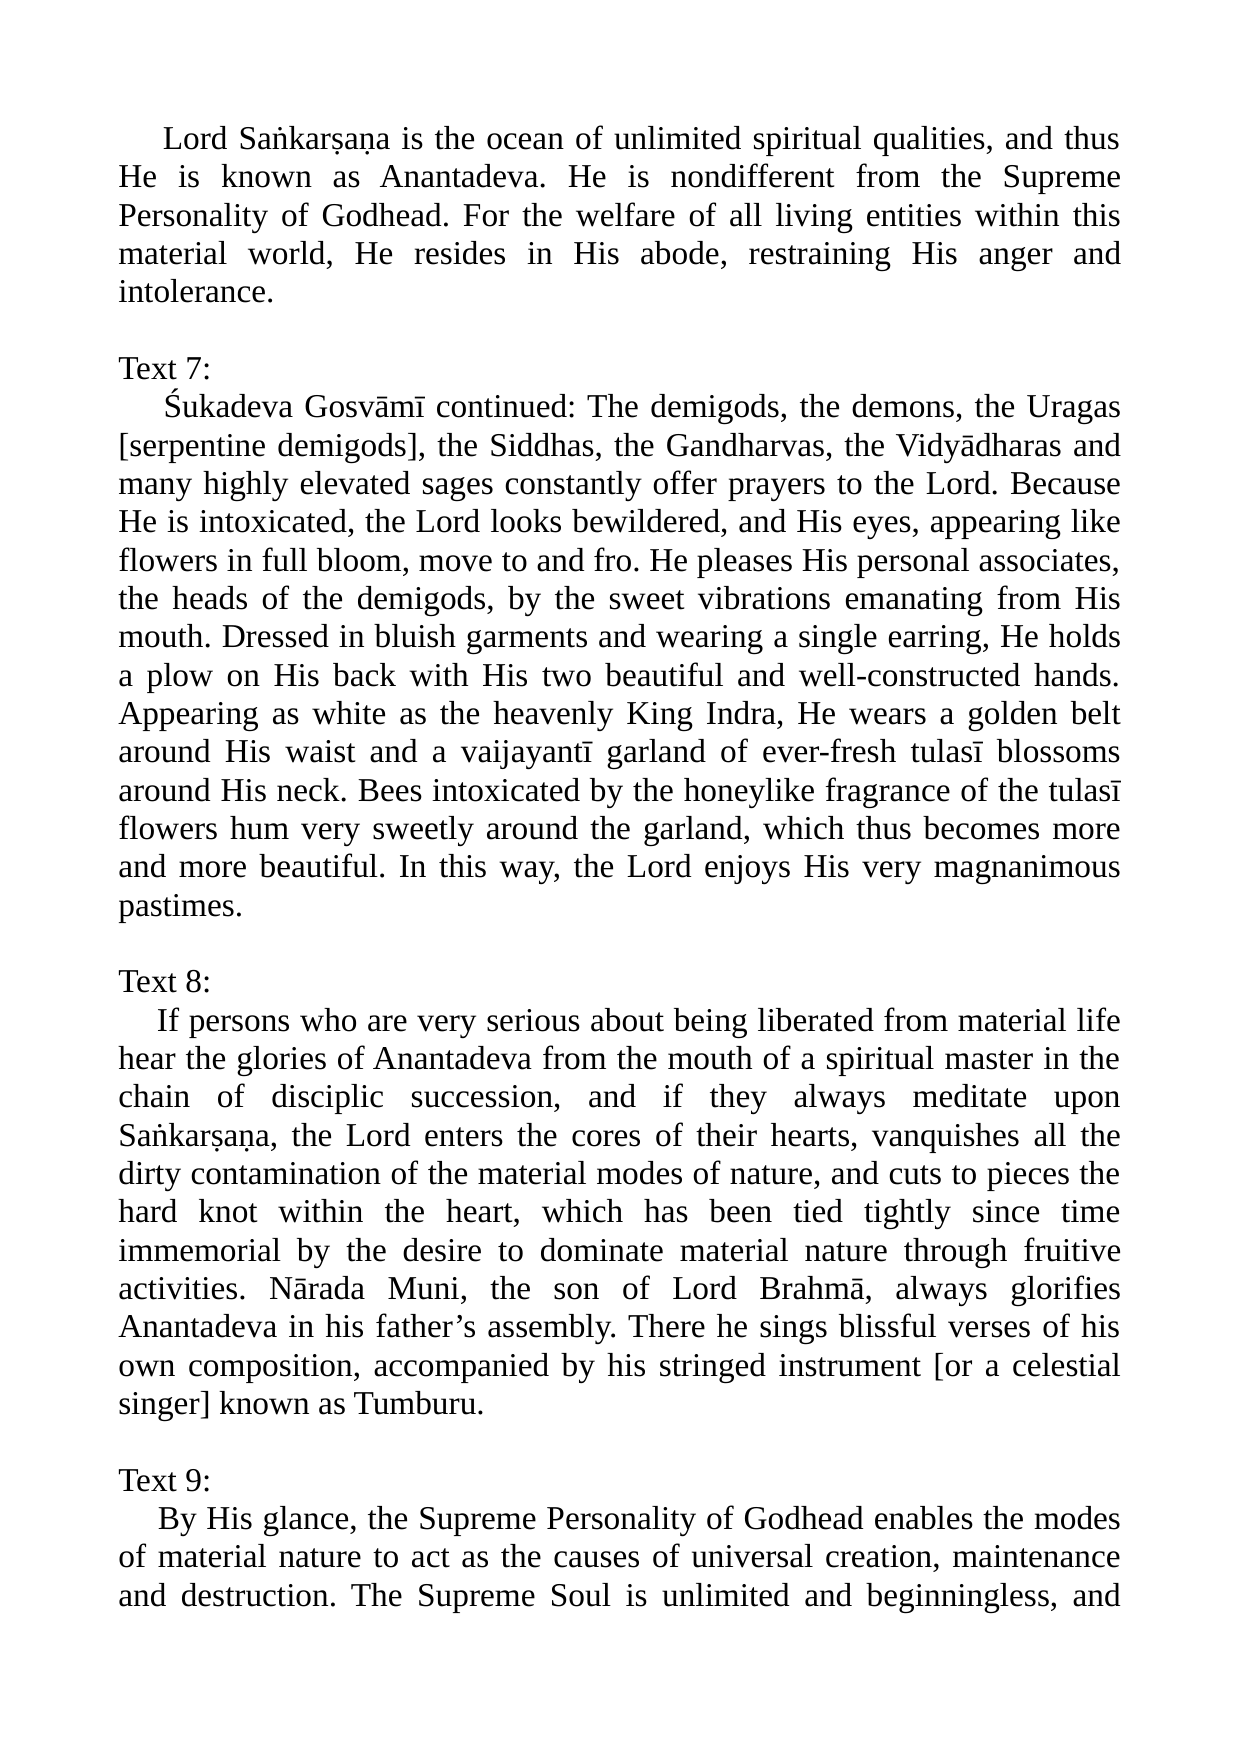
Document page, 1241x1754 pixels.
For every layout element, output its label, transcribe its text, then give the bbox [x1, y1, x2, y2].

text Text 8: [118, 961, 1122, 1000]
text Text 9: [118, 1460, 1122, 1498]
text Lord Saṅkarṣaṇa is the ocean of unlimited spiritual qualities, and thus He is known as Anantadeva. He is nondifferent from the Supreme Personality of Godhead. For the welfare of all living entities within this material world, He resides in His abode, restraining His anger and intolerance. [118, 118, 1122, 310]
text Śukadeva Gosvāmī continued: The demigods, the demons, the Uragas [serpentine demigods], the Siddhas, the Gandharvas, the Vidyādharas and many highly elevated sages constantly offer prayers to the Lord. Because He is intoxicated, the Lord looks bewildered, and His eyes, appearing like flowers in full bloom, move to and fro. He pleases His personal associates, the heads of the demigods, by the sweet vibrations emanating from His mouth. Dressed in bluish garments and wearing a single earring, He holds a plow on His back with His two beautiful and well-constructed hands. Appearing as white as the heavenly King Indra, He wears a golden belt around His waist and a vaijayantī garland of ever-fresh tulasī blossoms around His neck. Bees intoxicated by the honeylike fragrance of the tulasī flowers hum very sweetly around the garland, which thus becomes more and more beautiful. In this way, the Lord enjoys His very magnanimous pastimes. [118, 386, 1122, 923]
text If persons who are very serious about being liberated from material life hear the glories of Anantadeva from the mouth of a spiritual master in the chain of disciplic succession, and if they always meditate upon Saṅkarṣaṇa, the Lord enters the cores of their hearts, vanquishes all the dirty contamination of the material modes of nature, and cuts to pieces the hard knot within the heart, which has been tied tightly since time immemorial by the desire to dominate material nature through fruitive activities. Nārada Muni, the son of Lord Brahmā, always glorifies Anantadeva in his father’s assembly. There he sings blissful verses of his own composition, accompanied by his stringed instrument [or a celestial singer] known as Tumburu. [118, 1000, 1122, 1421]
text By His glance, the Supreme Personality of Godhead enables the modes of material nature to act as the causes of universal creation, maintenance and destruction. The Supreme Soul is unlimited and beginningless, and [118, 1498, 1122, 1613]
text Text 7: [118, 348, 1122, 386]
